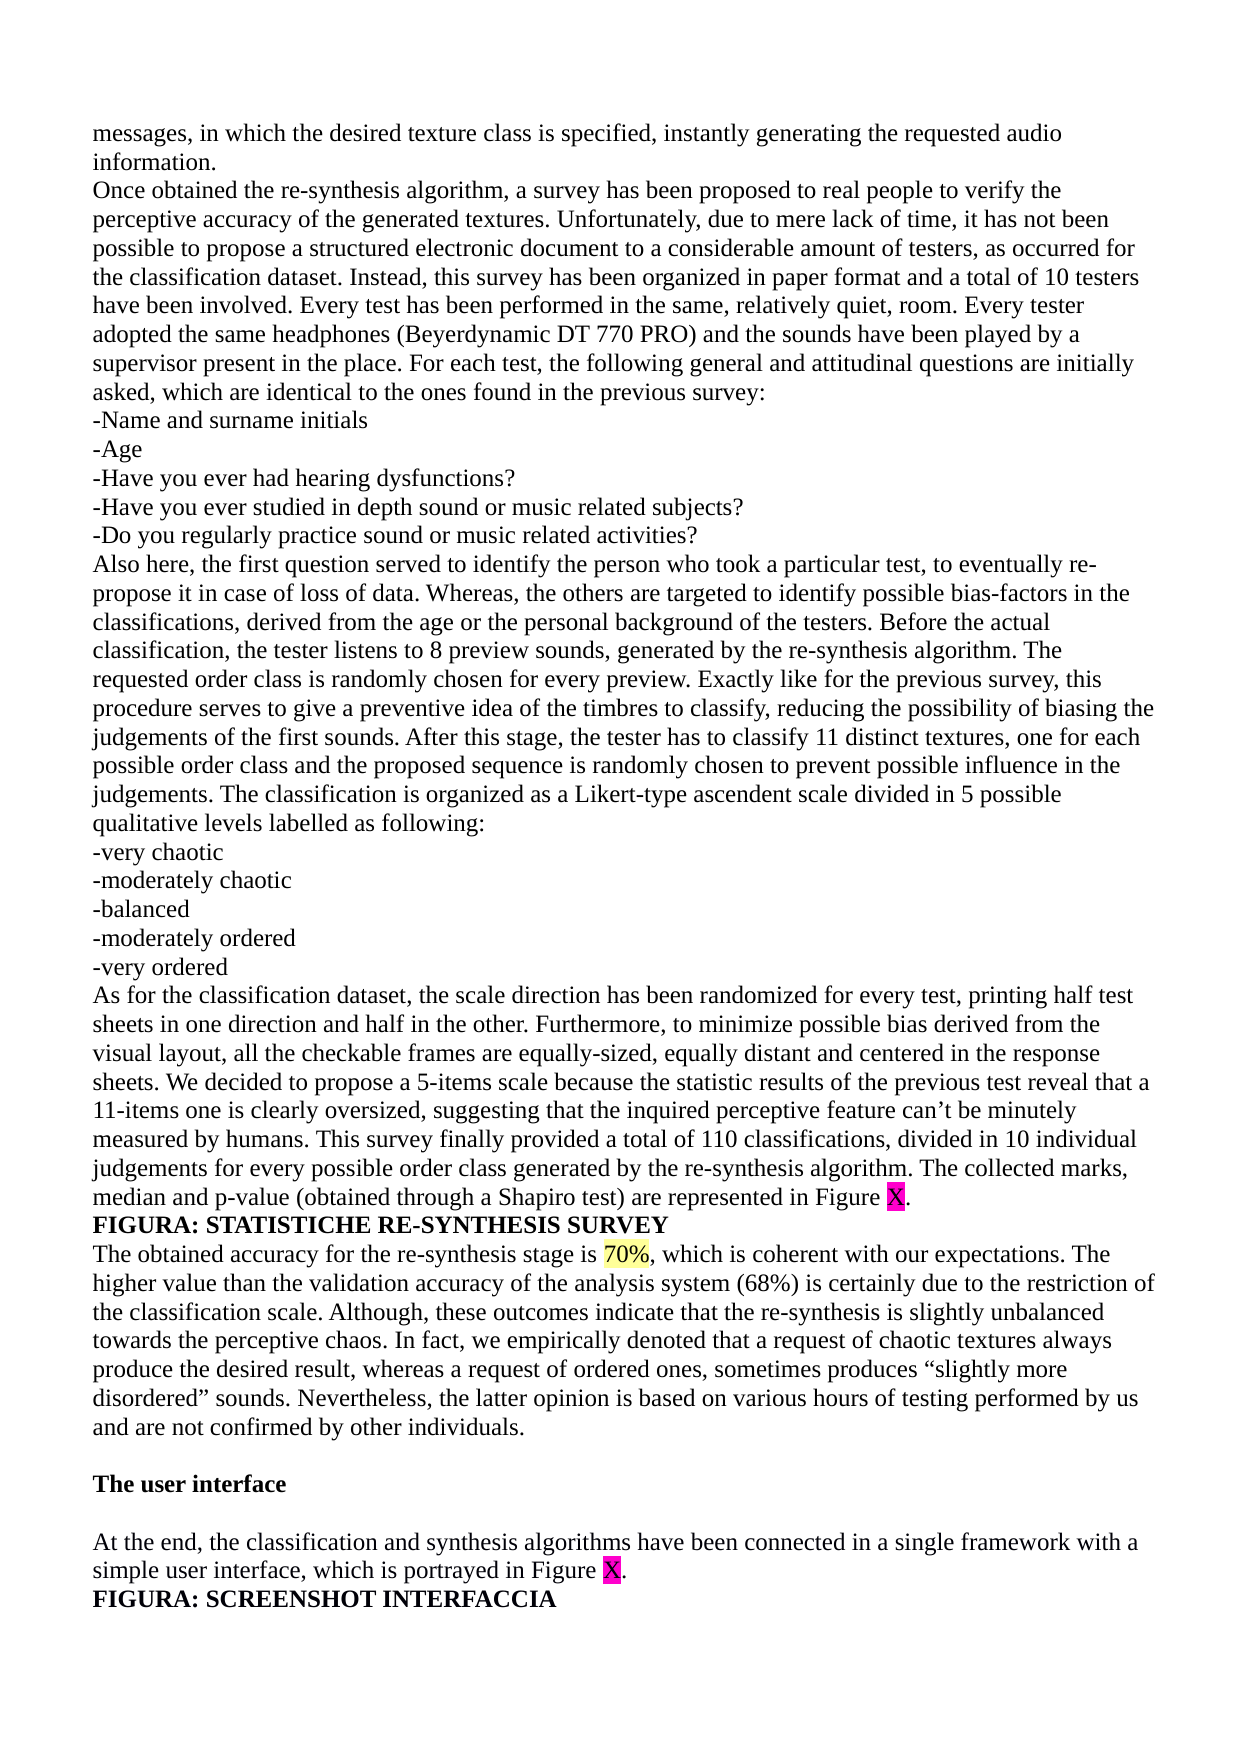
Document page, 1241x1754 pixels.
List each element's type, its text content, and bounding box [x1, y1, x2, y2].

text -very ordered [92, 952, 1160, 981]
text messages, in which the desired texture class is specified, instantly generating the requested audio information. [92, 118, 1160, 176]
text At the end, the classification and synthesis algorithms have been connected in a single framework with a simple user interface, which is portrayed in Figure X. [92, 1527, 1160, 1584]
text -Age [92, 434, 1160, 463]
text Also here, the first question served to identify the person who took a particular test, to eventually re-propose it in case of loss of data. Whereas, the others are targeted to identify possible bias-factors in the classifications, derived from the age or the personal background of the testers. Before the actual classification, the tester listens to 8 preview sounds, generated by the re-synthesis algorithm. The requested order class is randomly chosen for every preview. Exactly like for the previous survey, this procedure serves to give a preventive idea of the timbres to classify, reducing the possibility of biasing the judgements of the first sounds. After this stage, the tester has to classify 11 distinct textures, one for each possible order class and the proposed sequence is randomly chosen to prevent possible influence in the judgements. The classification is organized as a Likert-type ascendent scale divided in 5 possible qualitative levels labelled as following: [92, 549, 1160, 837]
text -moderately ordered [92, 923, 1160, 952]
text FIGURA: SCREENSHOT INTERFACCIA [92, 1584, 1160, 1613]
text -Have you ever studied in depth sound or music related subjects? [92, 492, 1160, 521]
text Once obtained the re-synthesis algorithm, a survey has been proposed to real people to verify the perceptive accuracy of the generated textures. Unfortunately, due to mere lack of time, it has not been possible to propose a structured electronic document to a considerable amount of testers, as occurred for the classification dataset. Instead, this survey has been organized in paper format and a total of 10 testers have been involved. Every test has been performed in the same, relatively quiet, room. Every tester adopted the same headphones (Beyerdynamic DT 770 PRO) and the sounds have been played by a supervisor present in the place. For each test, the following general and attitudinal questions are initially asked, which are identical to the ones found in the previous survey: [92, 176, 1160, 406]
text -Have you ever had hearing dysfunctions? [92, 463, 1160, 492]
text -Do you regularly practice sound or music related activities? [92, 521, 1160, 549]
text -very chaotic [92, 837, 1160, 866]
text -Name and surname initials [92, 406, 1160, 434]
text -balanced [92, 894, 1160, 923]
text FIGURA: STATISTICHE RE-SYNTHESIS SURVEY [92, 1211, 1160, 1239]
text -moderately chaotic [92, 866, 1160, 894]
text As for the classification dataset, the scale direction has been randomized for every test, printing half test sheets in one direction and half in the other. Furthermore, to minimize possible bias derived from the visual layout, all the checkable frames are equally-sized, equally distant and centered in the response sheets. We decided to propose a 5-items scale because the statistic results of the previous test reveal that a 11-items one is clearly oversized, suggesting that the inquired perceptive feature can’t be minutely measured by humans. This survey finally provided a total of 110 classifications, divided in 10 individual judgements for every possible order class generated by the re-synthesis algorithm. The collected marks, median and p-value (obtained through a Shapiro test) are represented in Figure X. [92, 981, 1160, 1211]
text The obtained accuracy for the re-synthesis stage is 70%, which is coherent with our expectations. The higher value than the validation accuracy of the analysis system (68%) is certainly due to the restriction of the classification scale. Although, these outcomes indicate that the re-synthesis is slightly unbalanced towards the perceptive chaos. In fact, we empirically denoted that a request of chaotic textures always produce the desired result, whereas a request of ordered ones, sometimes produces “slightly more disordered” sounds. Nevertheless, the latter opinion is based on various hours of testing performed by us and are not confirmed by other individuals. [92, 1239, 1160, 1441]
text The user interface [92, 1469, 1160, 1498]
